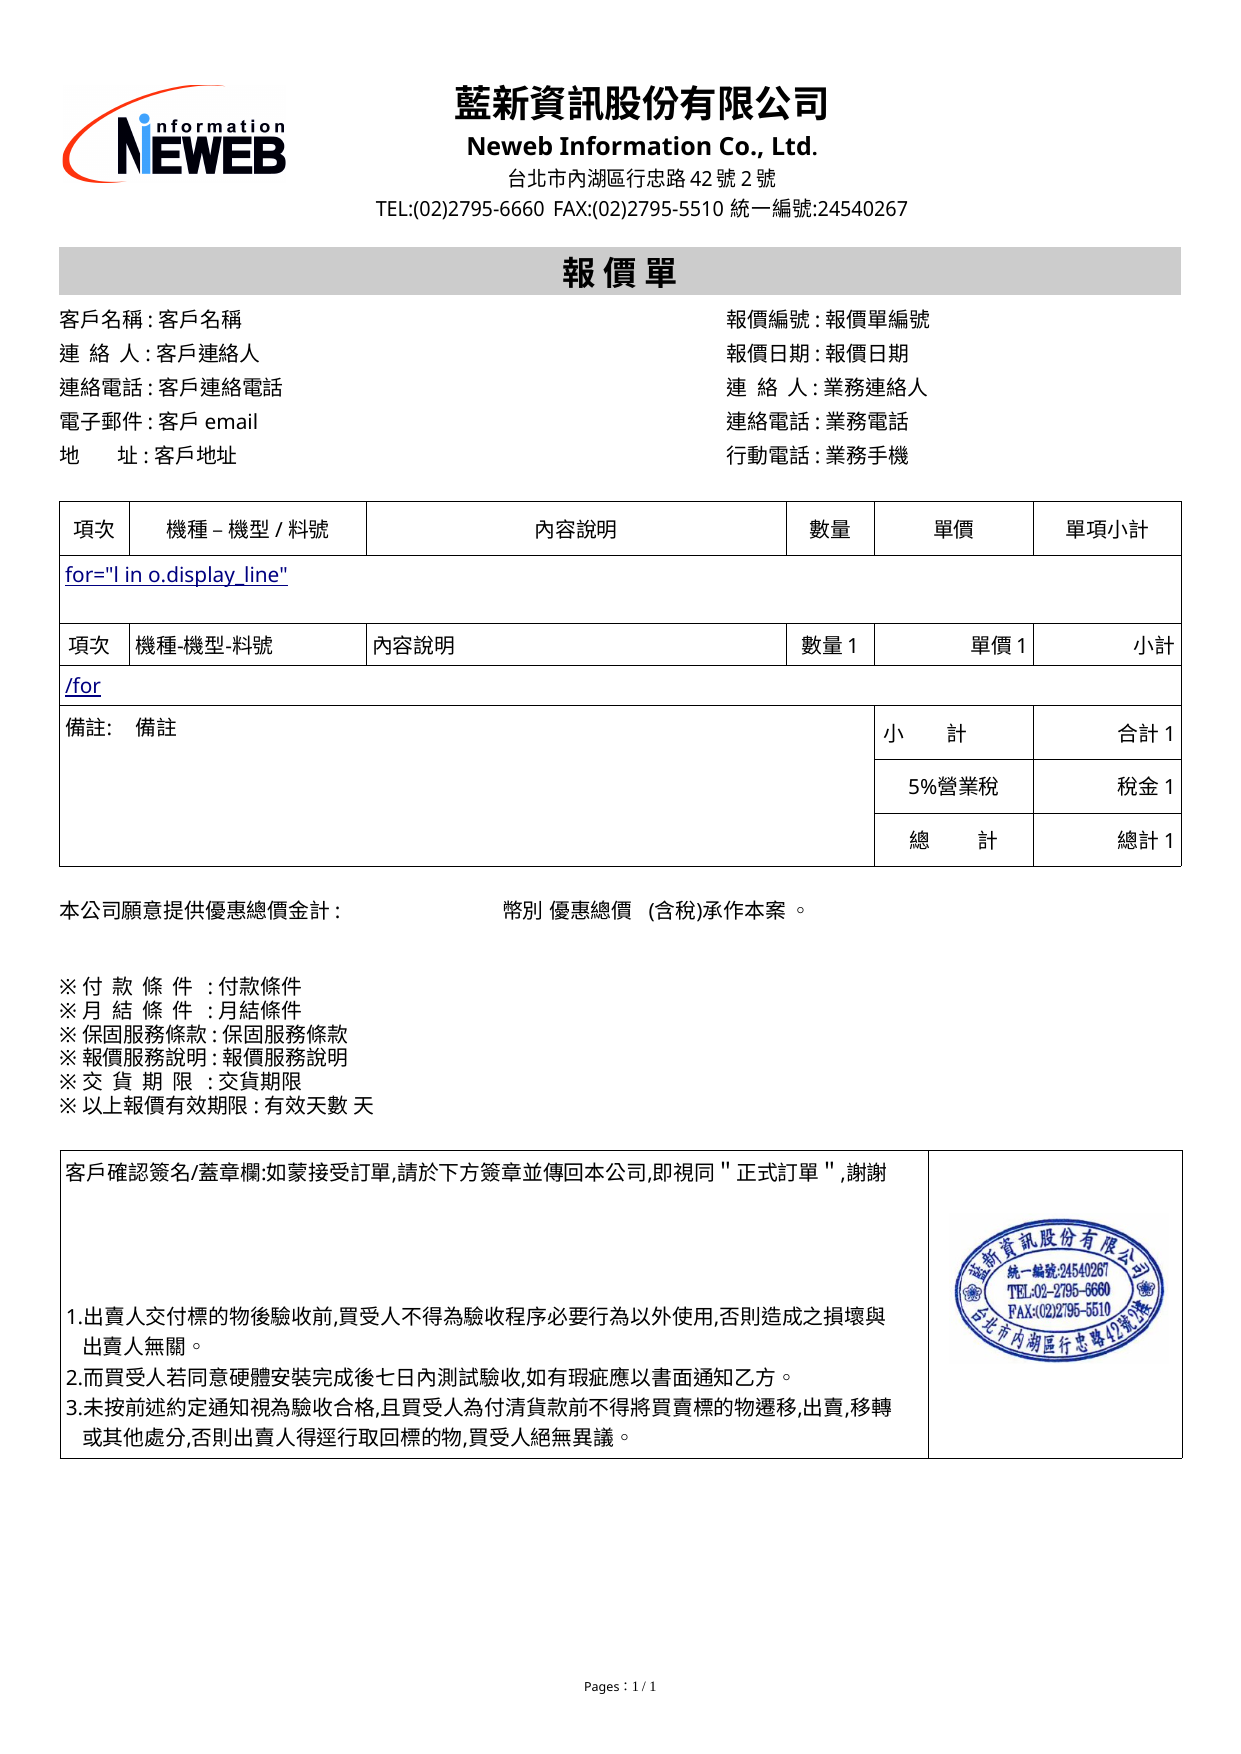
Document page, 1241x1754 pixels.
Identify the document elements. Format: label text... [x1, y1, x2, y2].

table_cell 總 計 [875, 814, 1033, 866]
table_header 單項小計 [1034, 502, 1181, 555]
table_cell 備註 [129, 706, 874, 866]
table_header 數量 [787, 502, 874, 555]
table_cell 總計1 [1034, 814, 1181, 866]
table_header 幣別 優惠總價 [360, 895, 632, 953]
table_header 客戶確認簽名/蓋章欄:如蒙接受訂單,請於下方簽章並傳回本公司,即視同＂正式訂單＂,謝謝 1.出賣人交付標的物後驗收前,買受人不得為驗收程序必要行為以外使用,否則造成之損壞與 出賣人無關◦ 2.而買受人若同意硬體安裝完成後七日內測試驗收,如有瑕疵應以書面通知乙方◦ 3.未按前述約定通知視為驗收合格,且買受人為付清貨款前不得將買賣標的物遷移,出賣,移轉 或其他處分,否則出賣人得逕行取回標的物,買受人絕無異議◦ [61, 1151, 928, 1458]
table_cell 連 絡 人 : 業務連絡人 [727, 371, 1182, 405]
table_cell 電子郵件 : 客戶email [59, 405, 727, 439]
table_cell /for [60, 666, 1181, 705]
table_cell 行動電話 : 業務手機 [727, 439, 1182, 473]
table_cell 項次 [60, 624, 129, 665]
table_cell 5%營業稅 [875, 760, 1033, 812]
table_cell 小 計 [875, 706, 1033, 759]
picture [941, 1213, 1169, 1364]
table_cell 地 址 : 客戶地址 [59, 439, 727, 473]
table_cell 內容說明 [367, 624, 786, 665]
table_header 內容說明 [367, 502, 786, 555]
table_cell 報價日期 : 報價日期 [727, 338, 1182, 371]
table_cell 合計1 [1034, 706, 1181, 759]
table_cell 備註: [60, 706, 129, 866]
picture [62, 85, 286, 183]
table_cell 小計 [1034, 624, 1181, 665]
table_header 報價編號 : 報價單編號 [727, 304, 1182, 337]
table_header 本公司願意提供優惠總價金計 : [59, 895, 360, 953]
table_cell 機種-機型-料號 [130, 624, 366, 665]
text ※ 以上報價有效期限 : 有效天數 天 [59, 1094, 1181, 1118]
table_header 項次 [60, 502, 129, 555]
table_header 機種 – 機型 / 料號 [130, 502, 366, 555]
table_cell for="l in o.display_line" [60, 556, 1181, 623]
table_header 單價 [875, 502, 1033, 555]
table_cell 連 絡 人 : 客戶連絡人 [59, 338, 727, 371]
table_cell 連絡電話 : 業務電話 [727, 405, 1182, 439]
table_header 報 價 單 [59, 295, 1181, 301]
table_cell 稅金1 [1034, 760, 1181, 812]
text ※ 月 結 條 件 : 月結條件 [59, 999, 1181, 1023]
text ※ 保固服務條款 : 保固服務條款 [59, 1023, 1181, 1047]
table_cell 連絡電話 : 客戶連絡電話 [59, 371, 727, 405]
table_header [929, 1151, 1182, 1458]
text ※ 付 款 條 件 : 付款條件 [59, 976, 1181, 999]
table_header (含稅)承作本案 ◦ [632, 895, 1181, 953]
table_cell 數量1 [787, 624, 874, 665]
text ※ 交 貨 期 限 : 交貨期限 [59, 1071, 1181, 1094]
table_cell 單價1 [875, 624, 1033, 665]
table_header 客戶名稱 : 客戶名稱 [59, 304, 727, 337]
text ※ 報價服務說明 : 報價服務說明 [59, 1047, 1181, 1071]
